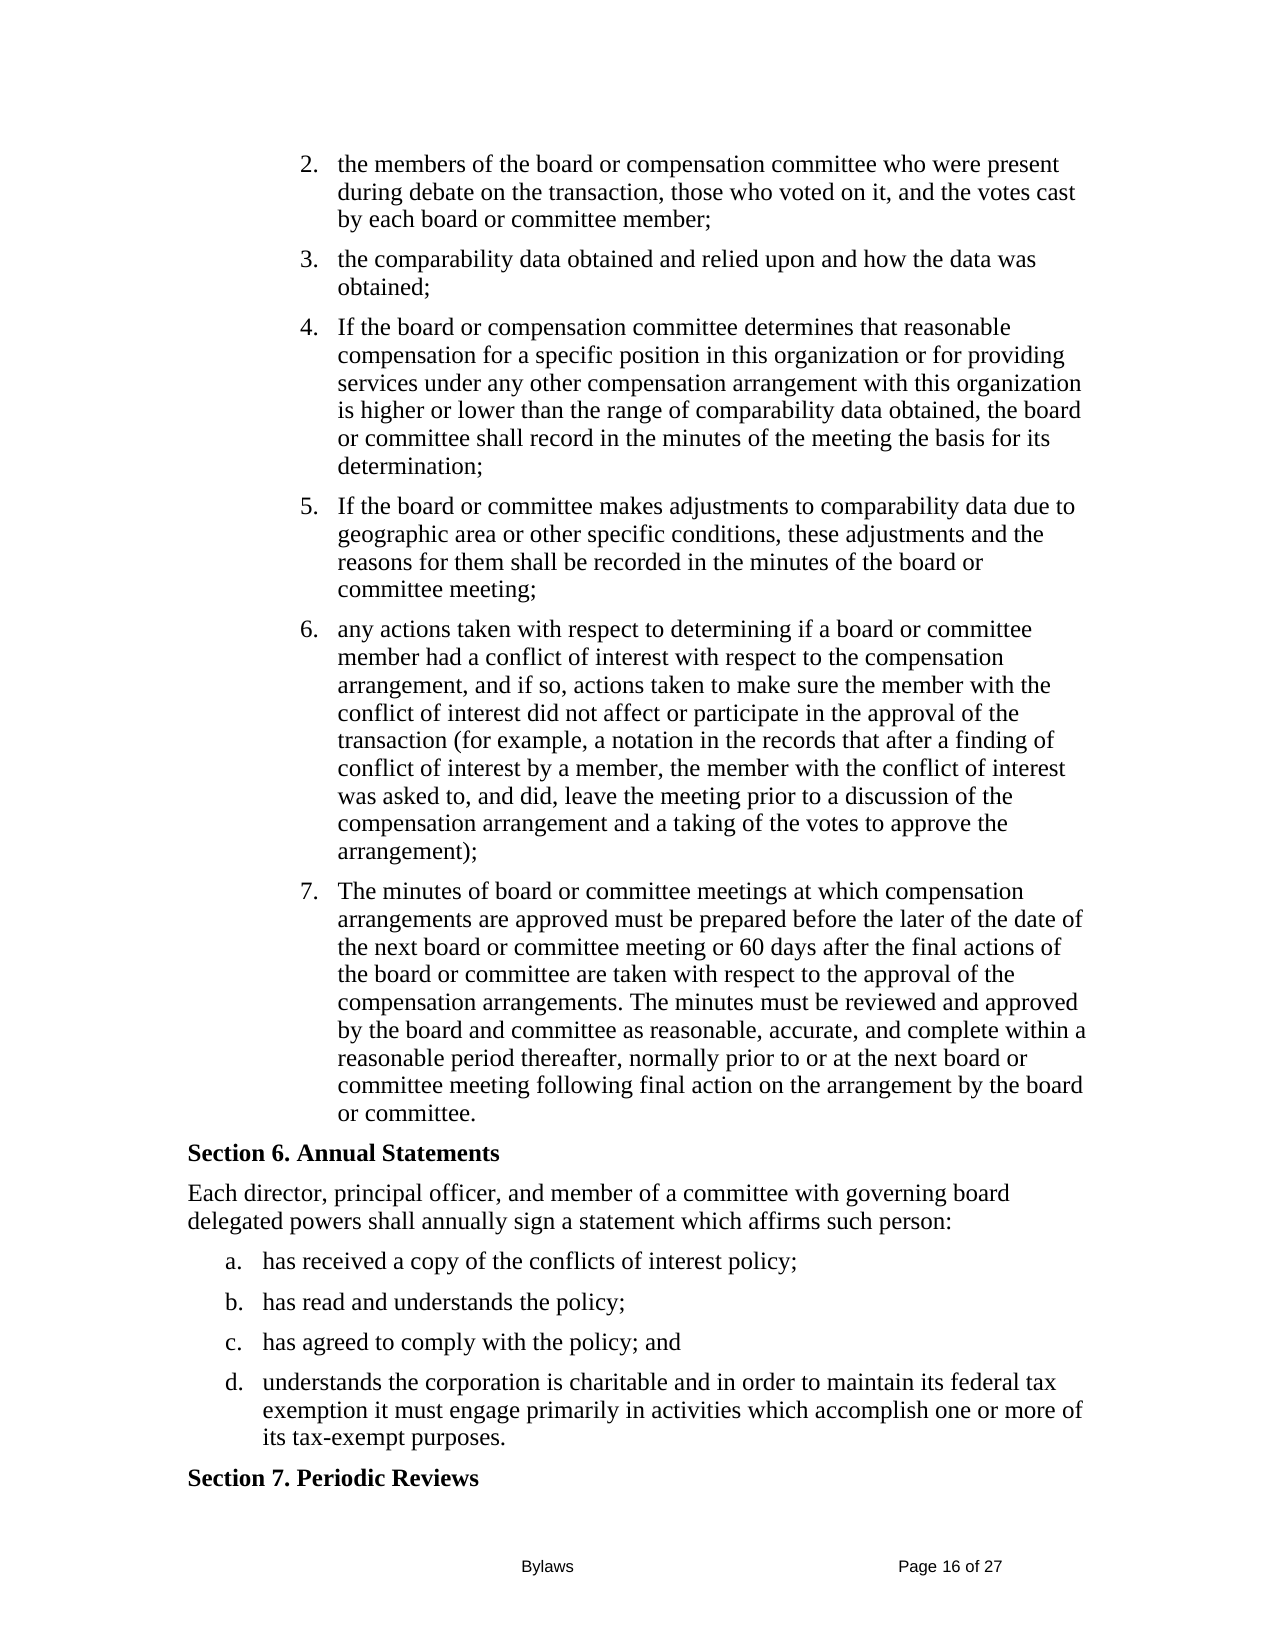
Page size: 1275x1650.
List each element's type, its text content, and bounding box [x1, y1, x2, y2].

text c. has agreed to comply with the policy; and [225, 1328, 1087, 1356]
text a. has received a copy of the conflicts of interest policy; [225, 1247, 1087, 1275]
text d. understands the corporation is charitable and in order to maintain its federal tax exemption it must engage primarily in activities which accomplish one or more of its tax-exempt purposes. [225, 1368, 1087, 1451]
text 3. the comparability data obtained and relied upon and how the data was obtained; [300, 246, 1087, 301]
text Section 6. Annual Statements [187, 1139, 1087, 1167]
text 4. If the board or compensation committee determines that reasonable compensation for a specific position in this organization or for providing services under any other compensation arrangement with this organization is higher or lower than the range of comparability data obtained, the board or committee shall record in the minutes of the meeting the basis for its determination; [300, 313, 1087, 480]
text 7. The minutes of board or committee meetings at which compensation arrangements are approved must be prepared before the later of the date of the next board or committee meeting or 60 days after the final actions of the board or committee are taken with respect to the approval of the compensation arrangements. The minutes must be reviewed and approved by the board and committee as reasonable, accurate, and complete within a reasonable period thereafter, normally prior to or at the next board or committee meeting following final action on the arrangement by the board or committee. [300, 877, 1087, 1127]
text 6. any actions taken with respect to determining if a board or committee member had a conflict of interest with respect to the compensation arrangement, and if so, actions taken to make sure the member with the conflict of interest did not affect or participate in the approval of the transaction (for example, a notation in the records that after a finding of conflict of interest by a member, the member with the conflict of interest was asked to, and did, leave the meeting prior to a discussion of the compensation arrangement and a taking of the votes to approve the arrangement); [300, 616, 1087, 865]
text b. has read and understands the policy; [225, 1288, 1087, 1315]
text 5. If the board or committee makes adjustments to comparability data due to geographic area or other specific conditions, these adjustments and the reasons for them shall be recorded in the minutes of the board or committee meeting; [300, 492, 1087, 603]
text Section 7. Periodic Reviews [187, 1464, 1087, 1491]
text Each director, principal officer, and member of a committee with governing board delegated powers shall annually sign a statement which affirms such person: [187, 1179, 1087, 1235]
text 2. the members of the board or compensation committee who were present during debate on the transaction, those who voted on it, and the votes cast by each board or committee member; [300, 150, 1087, 233]
